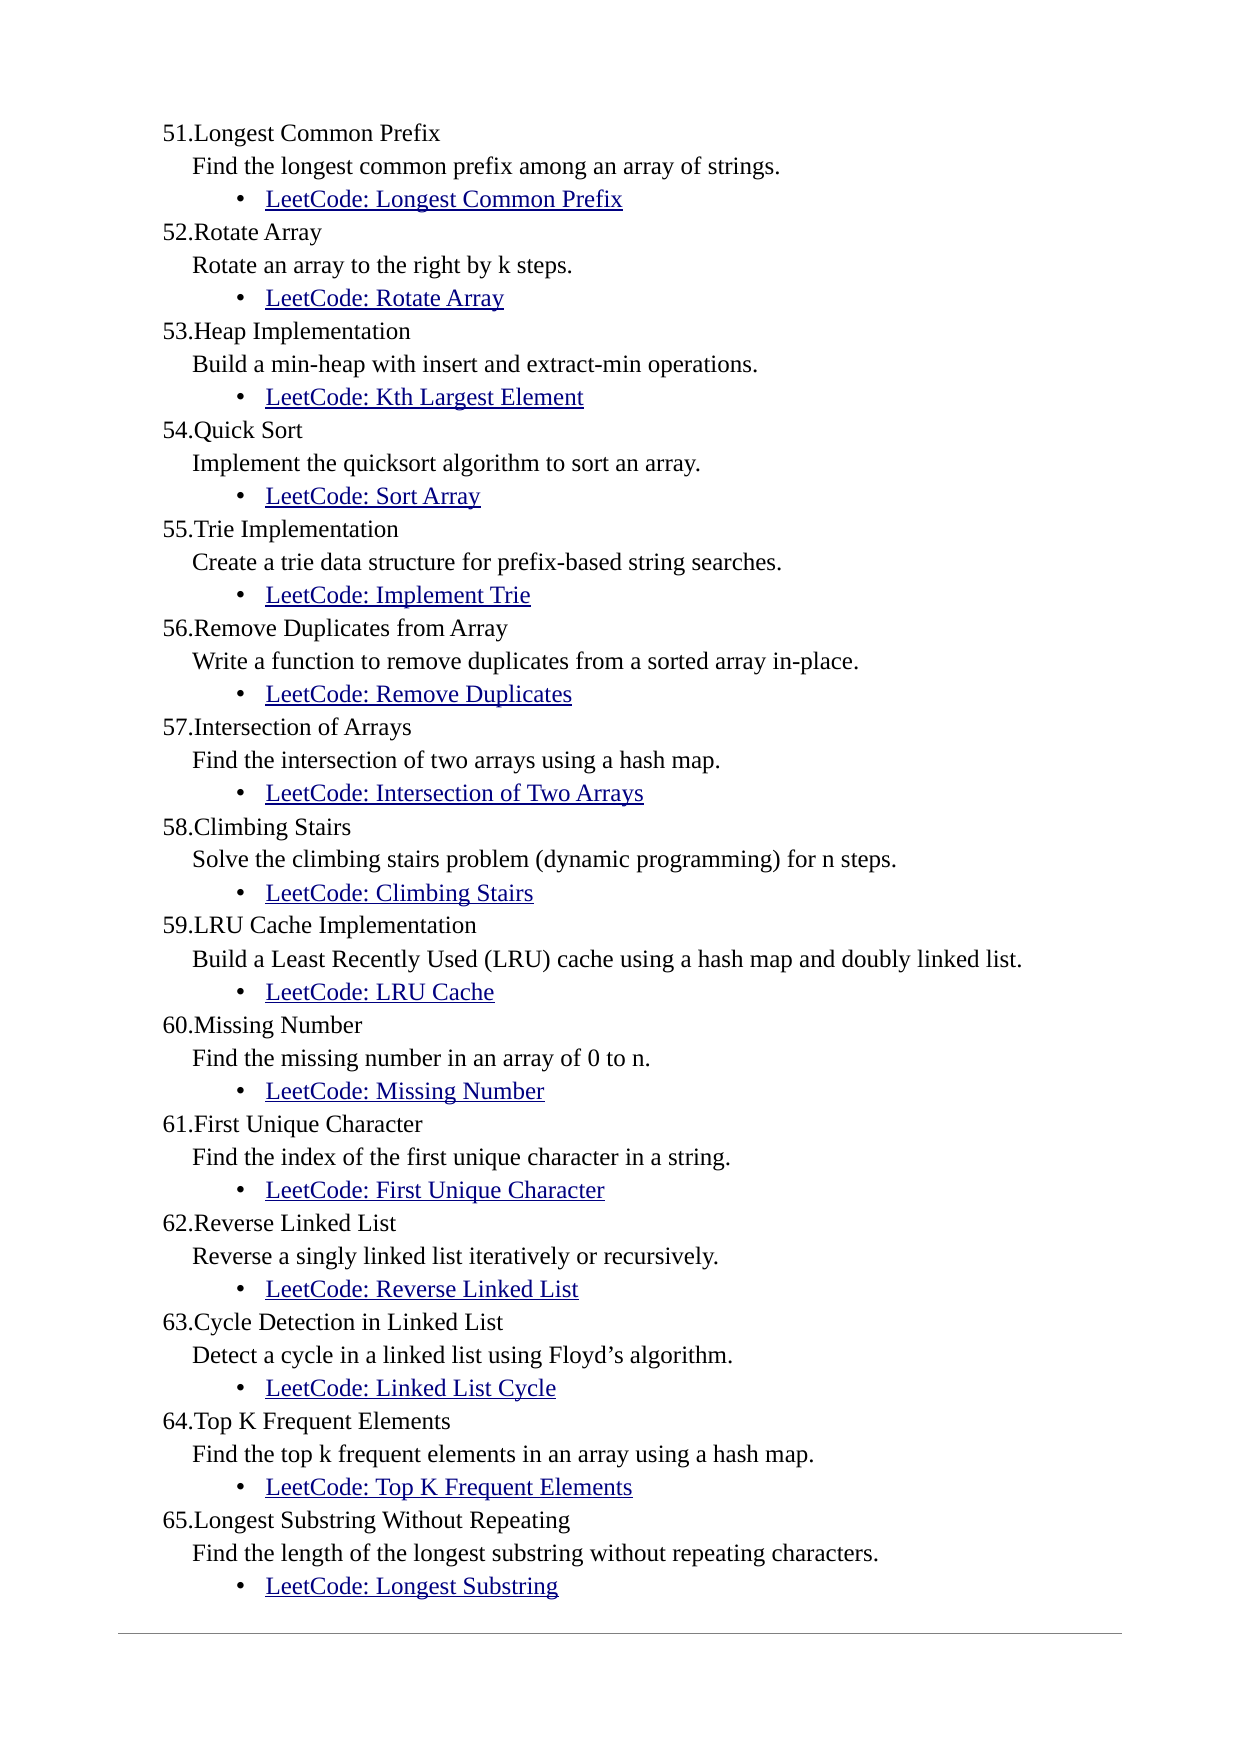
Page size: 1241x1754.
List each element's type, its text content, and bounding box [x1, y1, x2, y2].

list Intersection of Arrays Find the intersection of two arrays using a hash map. [162, 712, 1122, 774]
list LeetCode: Longest Common Prefix [236, 184, 1122, 213]
list LeetCode: Linked List Cycle [236, 1373, 1122, 1402]
list LeetCode: LRU Cache [236, 977, 1122, 1005]
list Longest Common Prefix Find the longest common prefix among an array of strings. [162, 118, 1122, 180]
list Missing Number Find the missing number in an array of 0 to n. [162, 1010, 1122, 1071]
list LeetCode: Kth Largest Element [236, 382, 1122, 411]
list Rotate Array Rotate an array to the right by k steps. [162, 217, 1122, 279]
list Top K Frequent Elements Find the top k frequent elements in an array using a hash map. [162, 1406, 1122, 1468]
list LeetCode: Implement Trie [236, 580, 1122, 609]
list LRU Cache Implementation Build a Least Recently Used (LRU) cache using a hash map and doubly linked list. [162, 911, 1122, 972]
list Longest Substring Without Repeating Find the length of the longest substring without repeating characters. [162, 1505, 1122, 1567]
list LeetCode: Top K Frequent Elements [236, 1472, 1122, 1501]
list Climbing Stairs Solve the climbing stairs problem (dynamic programming) for n steps. [162, 812, 1122, 873]
list LeetCode: Intersection of Two Arrays [236, 778, 1122, 807]
list LeetCode: Sort Array [236, 481, 1122, 510]
list Remove Duplicates from Array Write a function to remove duplicates from a sorted array in-place. [162, 613, 1122, 675]
list LeetCode: Climbing Stairs [236, 878, 1122, 906]
list LeetCode: Rotate Array [236, 283, 1122, 312]
list Heap Implementation Build a min-heap with insert and extract-min operations. [162, 316, 1122, 378]
list LeetCode: Missing Number [236, 1076, 1122, 1104]
list Quick Sort Implement the quicksort algorithm to sort an array. [162, 415, 1122, 477]
list Cycle Detection in Linked List Detect a cycle in a linked list using Floyd’s algorithm. [162, 1307, 1122, 1369]
list First Unique Character Find the index of the first unique character in a string. [162, 1109, 1122, 1171]
list LeetCode: Remove Duplicates [236, 679, 1122, 708]
list LeetCode: Longest Substring [236, 1571, 1122, 1600]
list Trie Implementation Create a trie data structure for prefix-based string searches. [162, 514, 1122, 576]
list LeetCode: First Unique Character [236, 1175, 1122, 1203]
list LeetCode: Reverse Linked List [236, 1274, 1122, 1303]
list Reverse Linked List Reverse a singly linked list iteratively or recursively. [162, 1208, 1122, 1269]
